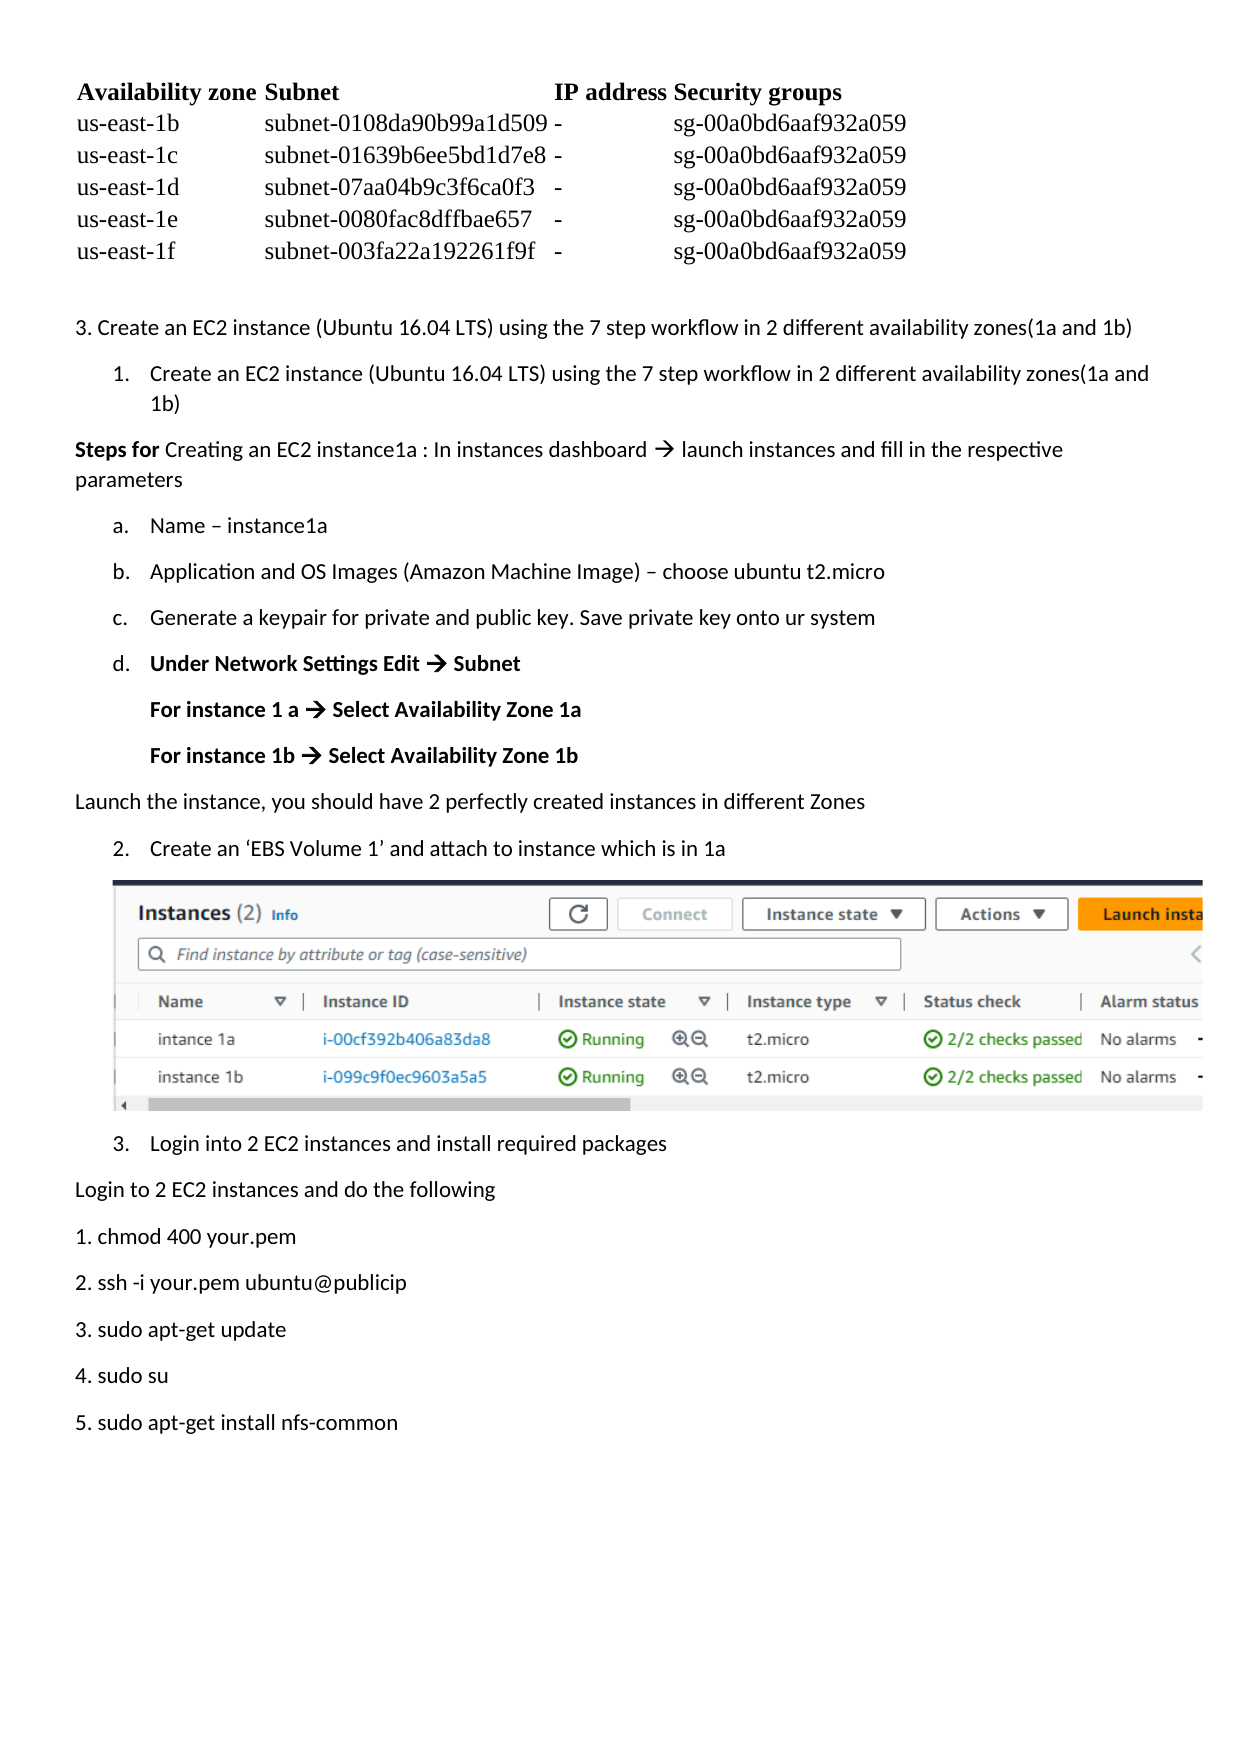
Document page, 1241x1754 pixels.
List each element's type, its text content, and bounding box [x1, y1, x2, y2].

text Launch the instance, you should have 2 perfectly created instances in different Zones [75, 787, 1165, 816]
table_cell - [552, 139, 672, 171]
table_cell sg-00a0bd6aaf932a059 [672, 139, 913, 171]
list Login into 2 EC2 instances and install required packages [112, 1129, 1165, 1157]
table_cell us-east-1e [75, 203, 263, 234]
text 5. sudo apt-get install nfs-common [75, 1408, 1165, 1436]
table_header Security groups [672, 75, 913, 107]
list Generate a keypair for private and public key. Save private key onto ur system [112, 603, 1165, 631]
table_cell subnet-01639b6ee5bd1d7e8 [263, 139, 552, 171]
table_cell sg-00a0bd6aaf932a059 [672, 171, 913, 202]
list For instance 1 a  Select Availability Zone 1a [150, 695, 1165, 723]
text 3. Create an EC2 instance (Ubuntu 16.04 LTS) using the 7 step workflow in 2 different availability zones(1a and 1b) [75, 313, 1165, 341]
table_cell subnet-003fa22a192261f9f [263, 234, 552, 266]
table_cell - [552, 203, 672, 234]
list Create an ‘EBS Volume 1’ and attach to instance which is in 1a [112, 834, 1165, 862]
text Steps for Creating an EC2 instance1a : In instances dashboard  launch instances and fill in the respective parameters [75, 435, 1165, 493]
table_cell us-east-1b [75, 107, 263, 139]
table_header Availability zone [75, 75, 263, 107]
text 1. chmod 400 your.pem [75, 1222, 1165, 1250]
text 3. sudo apt-get update [75, 1315, 1165, 1343]
text 4. sudo su [75, 1362, 1165, 1390]
table_cell - [552, 107, 672, 139]
table_header IP address [552, 75, 672, 107]
table_cell us-east-1f [75, 234, 263, 266]
list Create an EC2 instance (Ubuntu 16.04 LTS) using the 7 step workflow in 2 different availability zones(1a and 1b) [112, 359, 1165, 417]
list Name – instance1a [112, 511, 1165, 539]
table_cell subnet-07aa04b9c3f6ca0f3 [263, 171, 552, 202]
table_header Subnet [263, 75, 552, 107]
table_cell subnet-0080fac8dffbae657 [263, 203, 552, 234]
table_cell subnet-0108da90b99a1d509 [263, 107, 552, 139]
table_cell sg-00a0bd6aaf932a059 [672, 203, 913, 234]
table_cell us-east-1c [75, 139, 263, 171]
table_cell sg-00a0bd6aaf932a059 [672, 234, 913, 266]
text 2. ssh -i your.pem ubuntu@publicip [75, 1268, 1165, 1297]
table_cell us-east-1d [75, 171, 263, 202]
table_cell sg-00a0bd6aaf932a059 [672, 107, 913, 139]
table_cell - [552, 171, 672, 202]
list Application and OS Images (Amazon Machine Image) – choose ubuntu t2.micro [112, 557, 1165, 585]
list For instance 1b  Select Availability Zone 1b [150, 741, 1165, 769]
list Under Network Settings Edit  Subnet [112, 649, 1165, 677]
table_cell - [552, 234, 672, 266]
text Login to 2 EC2 instances and do the following [75, 1175, 1165, 1203]
